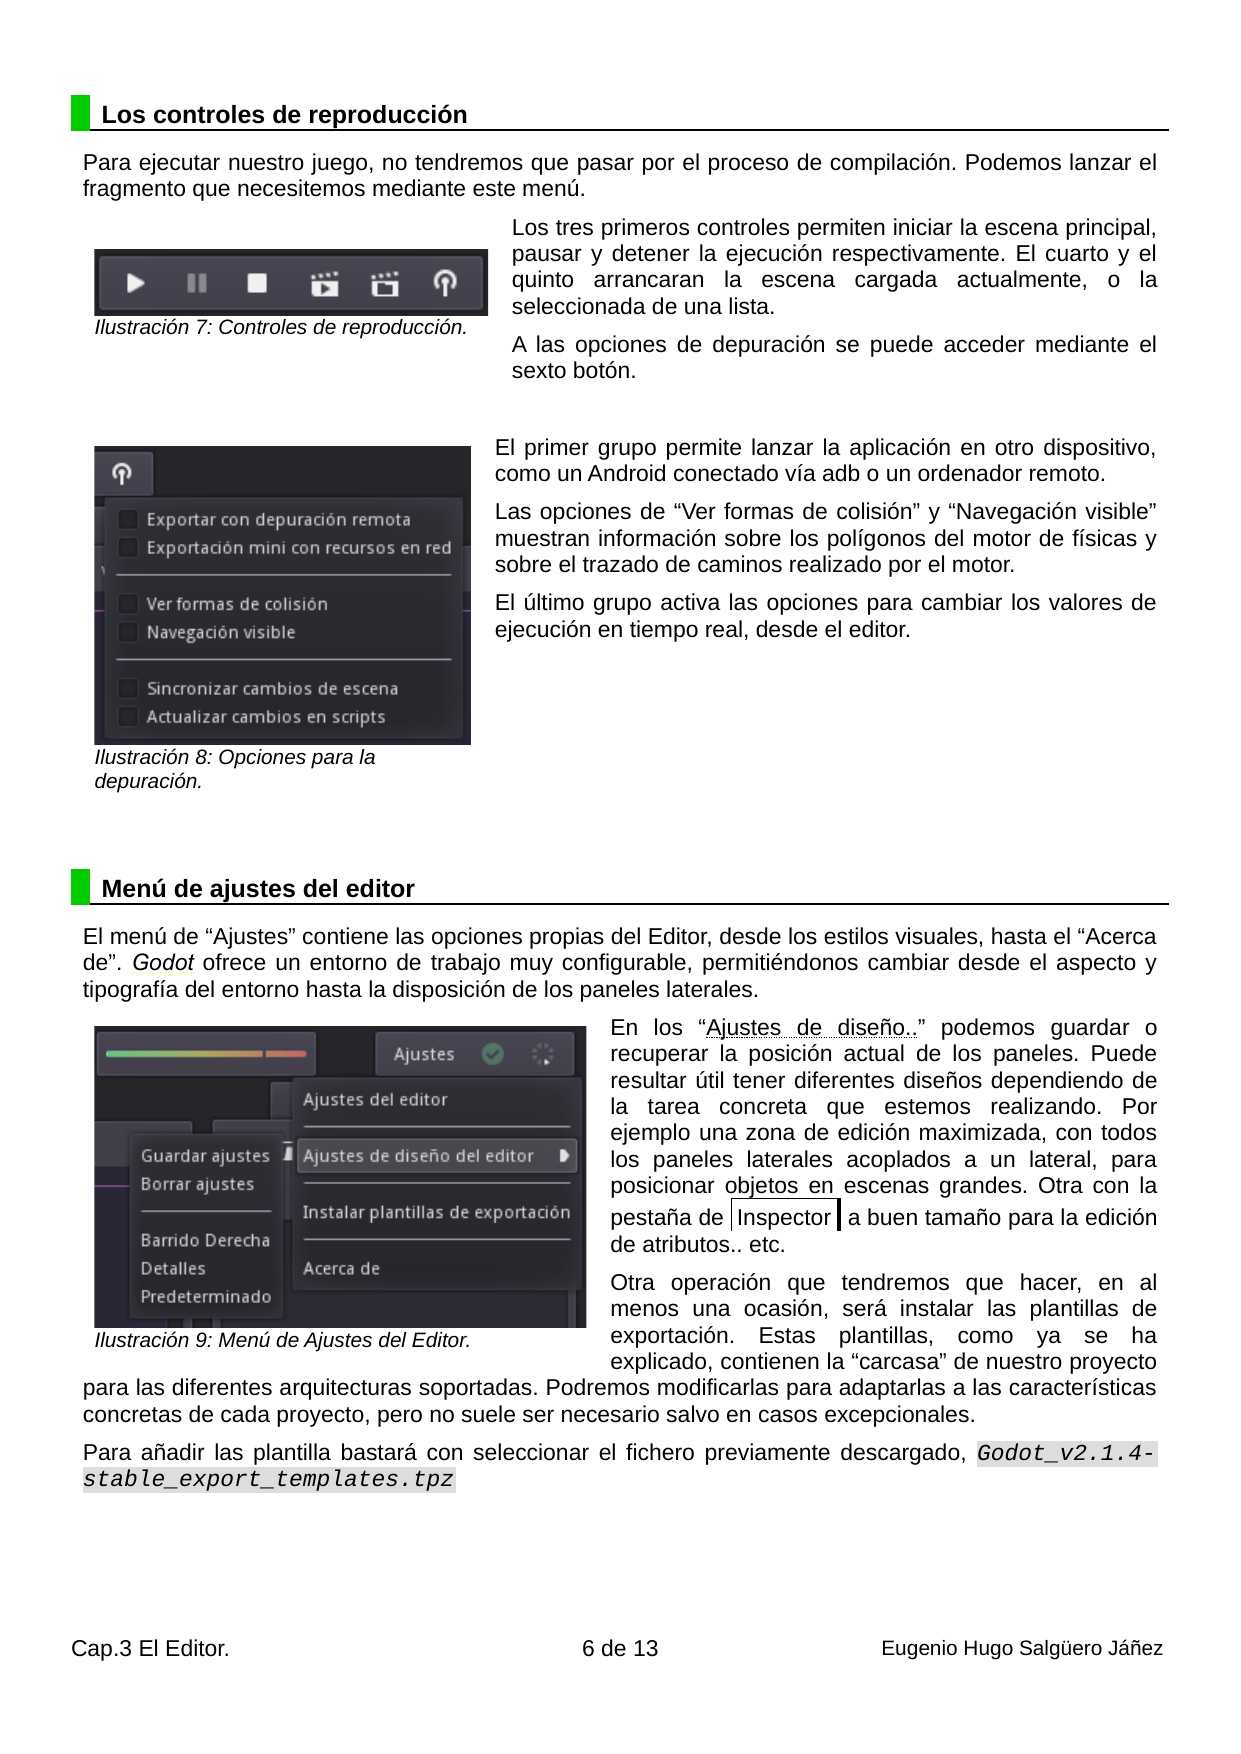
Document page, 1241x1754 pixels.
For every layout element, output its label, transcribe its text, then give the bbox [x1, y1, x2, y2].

text Ilustración 8: Opciones para la depuración. [94, 745, 471, 792]
subtitle Los controles de reproducción [71, 94, 1169, 129]
picture [94, 1026, 587, 1328]
text Ilustración 7: Controles de reproducción. [94, 316, 488, 339]
text El último grupo activa las opciones para cambiar los valores de ejecución en tiempo real, desde el editor. [471, 589, 1158, 642]
text Ilustración 9: Menú de Ajustes del Editor. [94, 1328, 587, 1352]
text Para añadir las plantilla bastará con seleccionar el fichero previamente descargado, Godot_v2.1.4-stable_export_templates.tpz [83, 1439, 1158, 1493]
text [94, 339, 488, 352]
text Los tres primeros controles permiten iniciar la escena principal, pausar y detener la ejecución respectivamente. El cuarto y el quinto arrancaran la escena cargada actualmente, o la seleccionada de una lista. [83, 213, 1158, 319]
text Otra operación que tendremos que hacer, en al menos una ocasión, será instalar las plantillas de exportación. Estas plantillas, como ya se ha explicado, contienen la “carcasa” de nuestro proyecto para las diferentes arquitecturas soportadas. Podremos modificarlas para adaptarlas a las características concretas de cada proyecto, pero no suele ser necesario salvo en casos excepcionales. [83, 1269, 1158, 1427]
picture [94, 446, 471, 745]
text A las opciones de depuración se puede acceder mediante el sexto botón. [83, 331, 1158, 383]
subtitle Menú de ajustes del editor [71, 868, 1169, 903]
text El menú de “Ajustes” contiene las opciones propias del Editor, desde los estilos visuales, hasta el “Acerca de”. Godot ofrece un entorno de trabajo muy configurable, permitiéndonos cambiar desde el aspecto y tipografía del entorno hasta la disposición de los paneles laterales. [83, 923, 1158, 1002]
picture [94, 249, 489, 316]
text En los “Ajustes de diseño..” podemos guardar o recuperar la posición actual de los paneles. Puede resultar útil tener diferentes diseños dependiendo de la tarea concreta que estemos realizando. Por ejemplo una zona de edición maximizada, con todos los paneles laterales acoplados a un lateral, para posicionar objetos en escenas grandes. Otra con la pestaña de Inspector a buen tamaño para la edición de atributos.. etc. [83, 1014, 1158, 1257]
text Para ejecutar nuestro juego, no tendremos que pasar por el proceso de compilación. Podemos lanzar el fragmento que necesitemos mediante este menú. [83, 149, 1158, 202]
text El primer grupo permite lanzar la aplicación en otro dispositivo, como un Android conectado vía adb o un ordenador remoto. [83, 434, 1158, 486]
text Las opciones de “Ver formas de colisión” y “Navegación visible” muestran información sobre los polígonos del motor de físicas y sobre el trazado de caminos realizado por el motor. [471, 498, 1158, 577]
